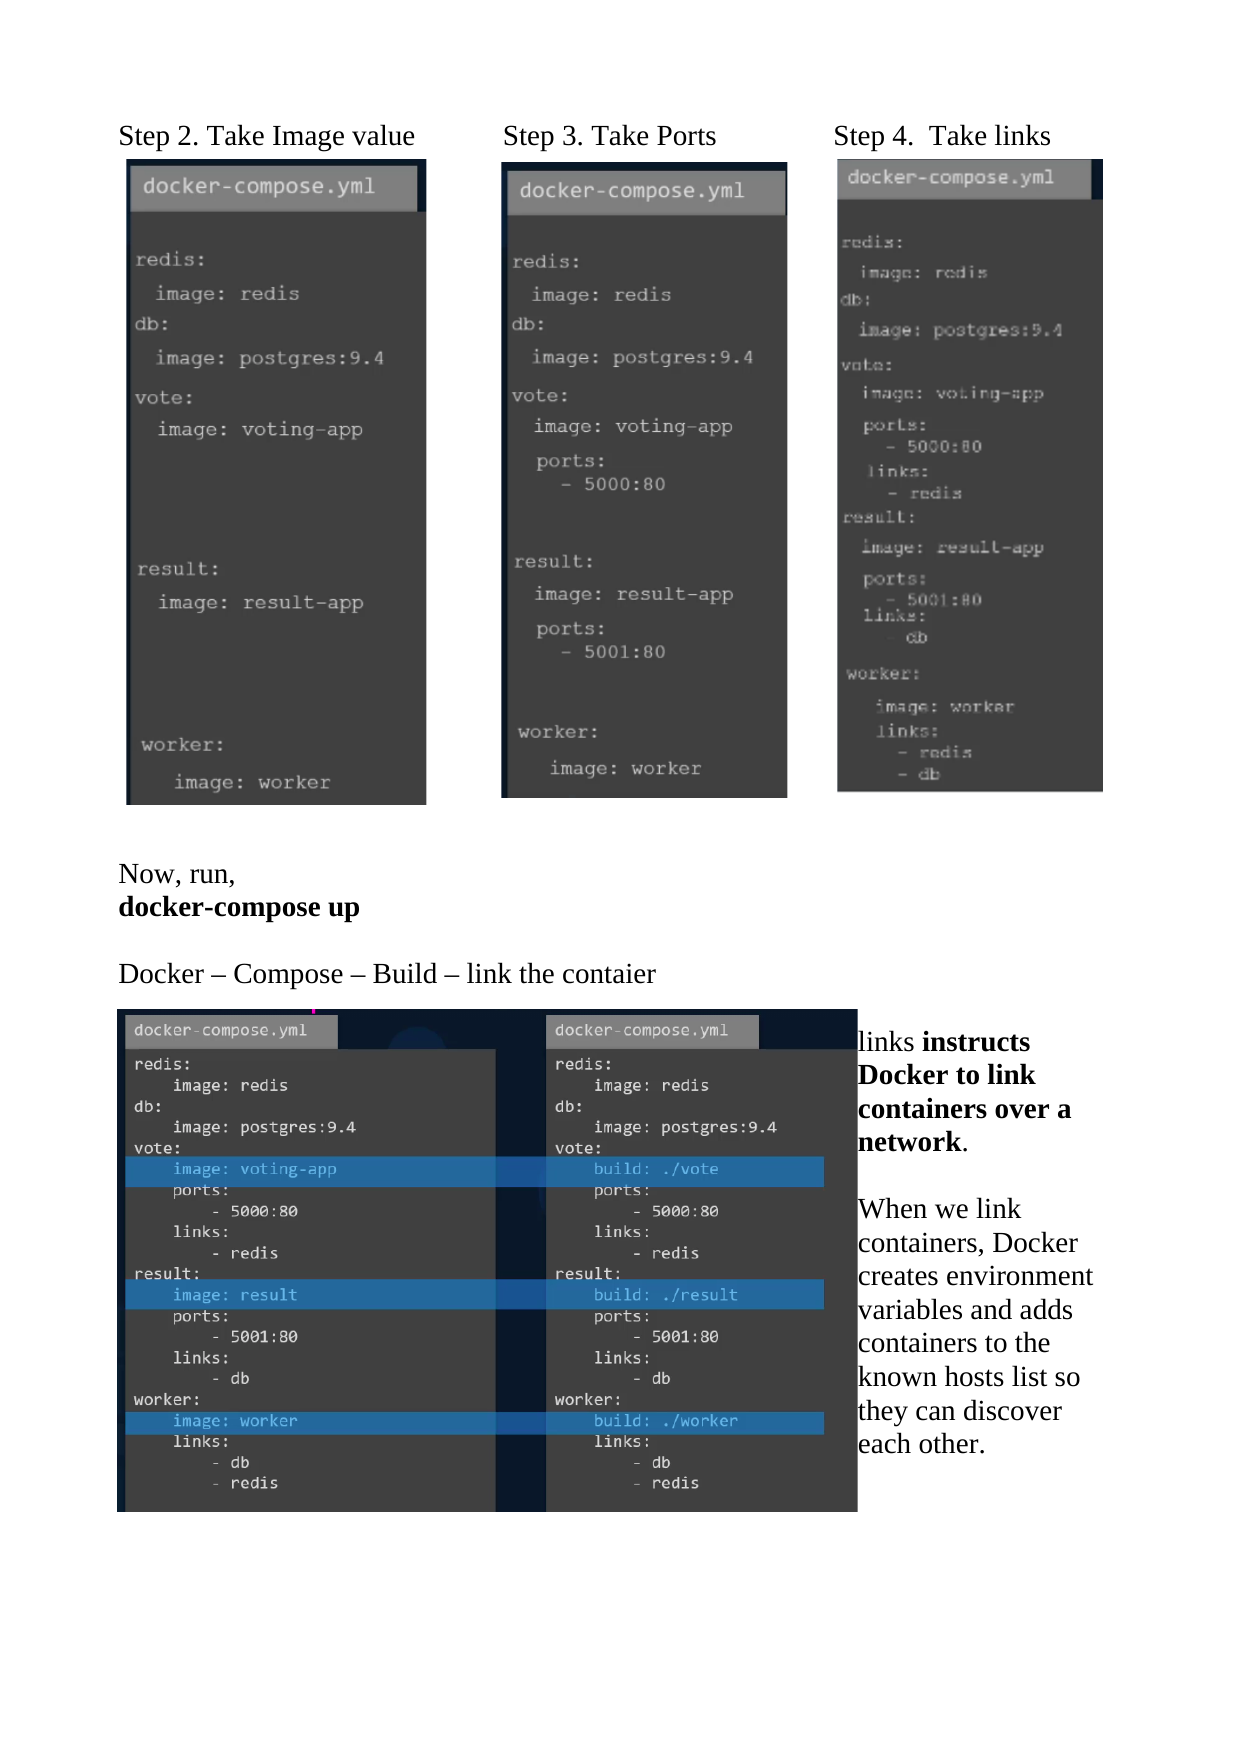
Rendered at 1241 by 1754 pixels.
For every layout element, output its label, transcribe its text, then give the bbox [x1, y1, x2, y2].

picture [872, 159, 1062, 796]
text When we link containers, Docker creates environment variables and adds containers to the known hosts list so they can discover each other. [858, 1191, 1122, 1460]
text links instructs Docker to link containers over a network. [858, 1024, 1122, 1158]
picture [117, 1009, 858, 1512]
text Docker – Compose – Build – link the contaier [118, 957, 1122, 990]
text Step 2. Take Image value Step 3. Take Ports Step 4. Take links [118, 118, 1122, 152]
picture [643, 162, 788, 798]
text docker-compose up [118, 889, 1122, 923]
picture [278, 159, 427, 805]
text Now, run, [118, 856, 1122, 889]
